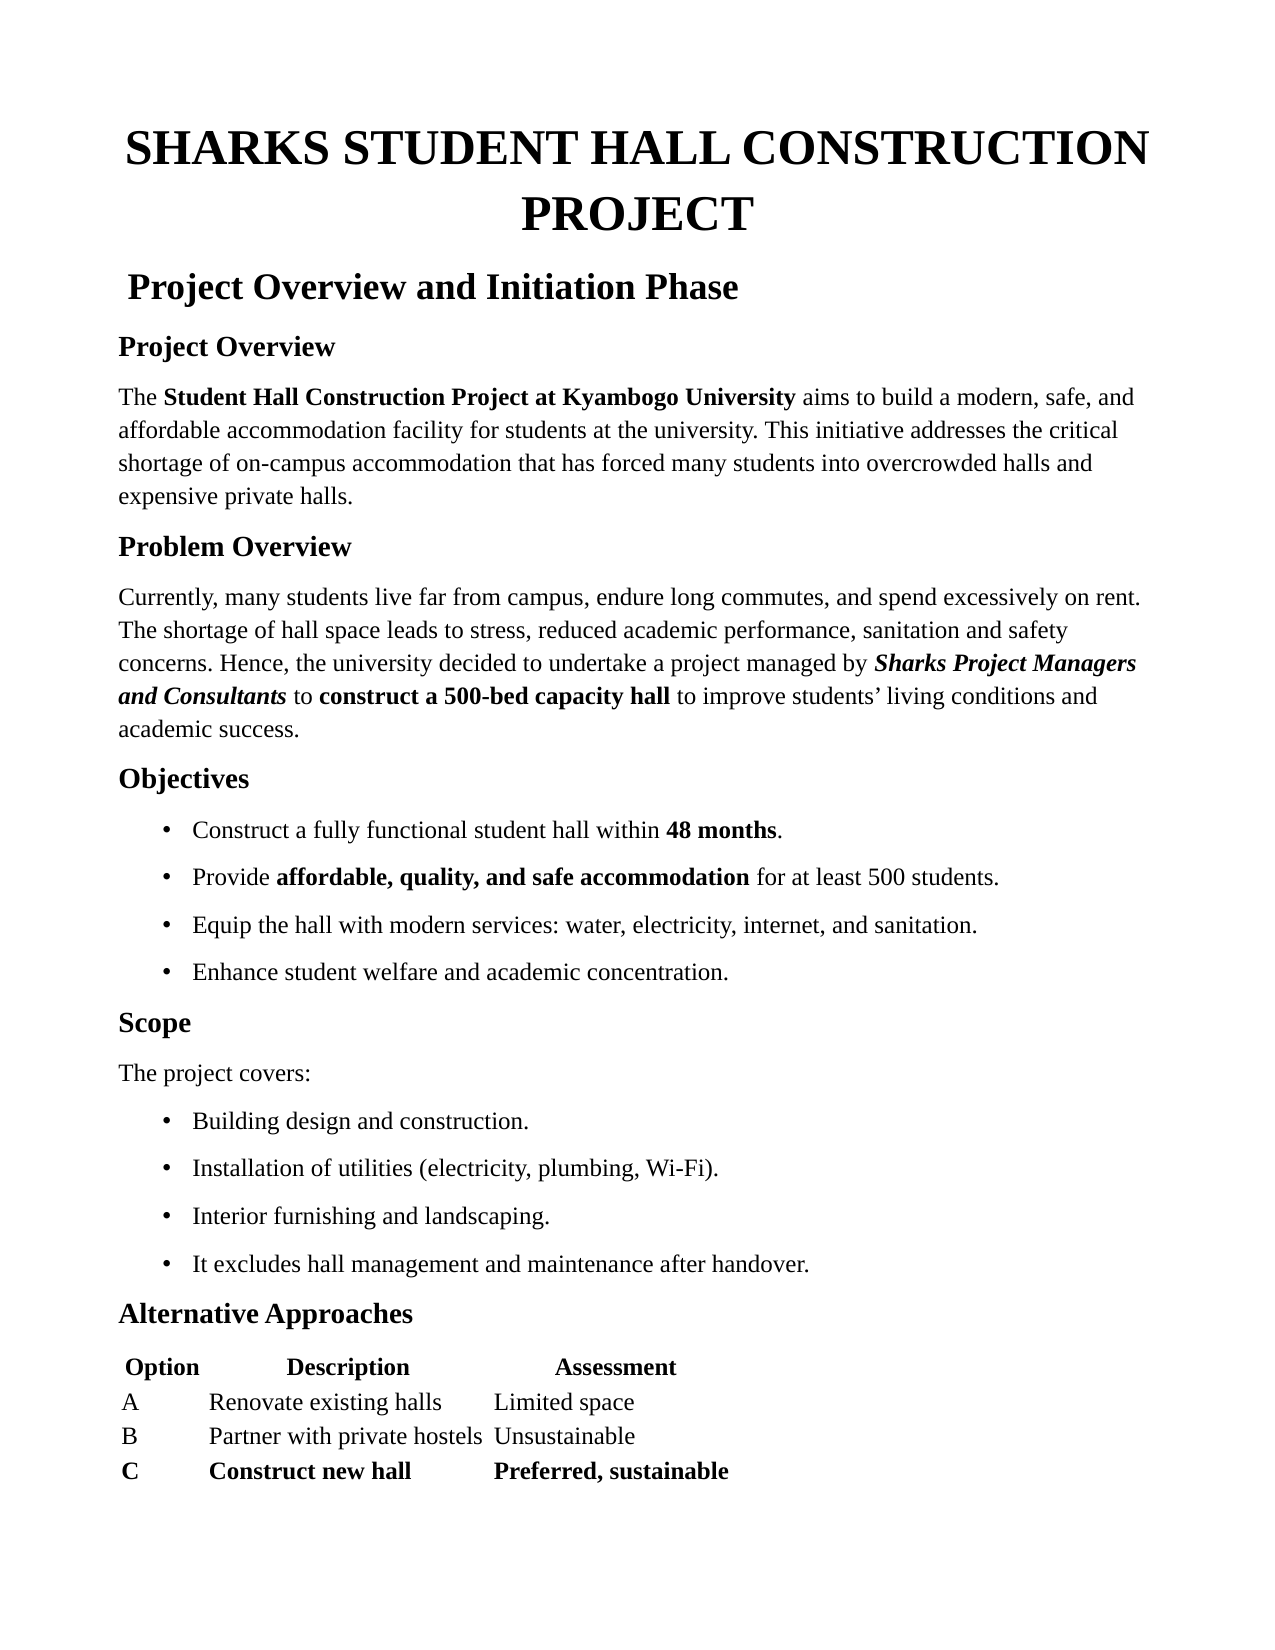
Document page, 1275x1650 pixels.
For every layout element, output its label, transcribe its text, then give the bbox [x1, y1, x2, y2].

list Equip the hall with modern services: water, electricity, internet, and sanitation. [162, 910, 1157, 939]
text The project covers: [118, 1058, 1157, 1087]
list Provide affordable, quality, and safe accommodation for at least 500 students. [162, 862, 1157, 891]
subtitle SHARKS STUDENT HALL CONSTRUCTION PROJECT [118, 118, 1157, 242]
table_cell A [118, 1384, 206, 1418]
subtitle Project Overview [118, 329, 1157, 362]
table_cell C [118, 1453, 206, 1488]
text Currently, many students live far from campus, endure long commutes, and spend excessively on rent. The shortage of hall space leads to stress, reduced academic performance, sanitation and safety concerns. Hence, the university decided to undertake a project managed by Sharks Project Managers and Consultants to construct a 500-bed capacity hall to improve students’ living conditions and academic success. [118, 582, 1157, 743]
table_cell Unsustainable [491, 1419, 740, 1453]
list Installation of utilities (electricity, plumbing, Wi-Fi). [162, 1153, 1157, 1182]
list It excludes hall management and maintenance after handover. [162, 1249, 1157, 1277]
table_header Description [206, 1349, 491, 1384]
table_cell B [118, 1419, 206, 1453]
list Interior furnishing and landscaping. [162, 1201, 1157, 1230]
table_cell Limited space [491, 1384, 740, 1418]
subtitle Alternative Approaches [118, 1296, 1157, 1330]
text The Student Hall Construction Project at Kyambogo University aims to build a modern, safe, and affordable accommodation facility for students at the university. This initiative addresses the critical shortage of on-campus accommodation that has forced many students into overcrowded halls and expensive private halls. [118, 382, 1157, 510]
subtitle Scope [118, 1005, 1157, 1039]
list Enhance student welfare and academic concentration. [162, 957, 1157, 986]
table_cell Renovate existing halls [206, 1384, 491, 1418]
table_cell Construct new hall [206, 1453, 491, 1488]
table_header Assessment [491, 1349, 740, 1384]
subtitle Problem Overview [118, 529, 1157, 562]
list Building design and construction. [162, 1106, 1157, 1134]
table_cell Partner with private hostels [206, 1419, 491, 1453]
table_header Option [118, 1349, 206, 1384]
subtitle Project Overview and Initiation Phase [118, 265, 1157, 308]
list Construct a fully functional student hall within 48 months. [162, 815, 1157, 843]
table_cell Preferred, sustainable [491, 1453, 740, 1488]
subtitle Objectives [118, 762, 1157, 795]
